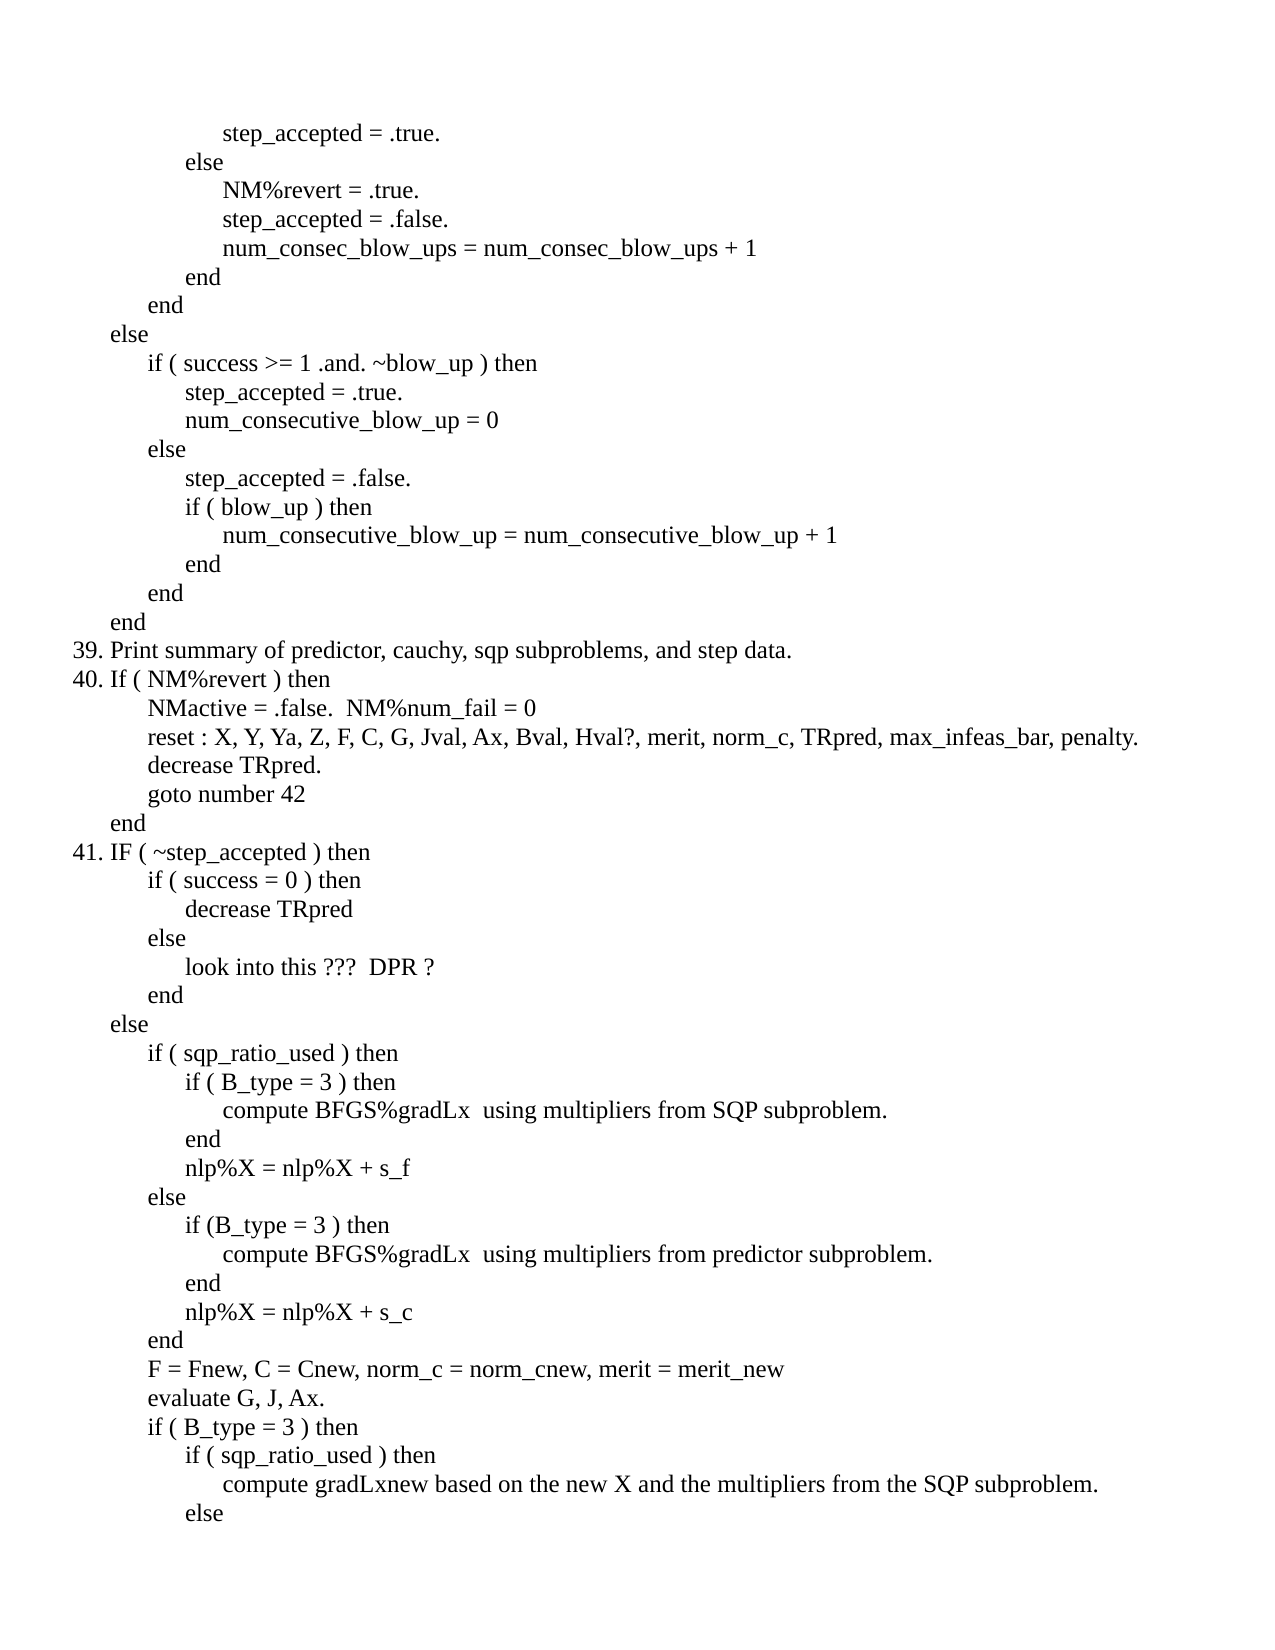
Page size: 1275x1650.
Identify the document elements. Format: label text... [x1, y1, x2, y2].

list end [147, 1124, 1200, 1153]
list else [110, 434, 1200, 463]
list compute gradLxnew based on the new X and the multipliers from the SQP subproblem. [185, 1469, 1200, 1498]
list num_consecutive_blow_up = 0 [147, 406, 1200, 434]
list if ( success >= 1 .and. ~blow_up ) then [110, 348, 1200, 377]
list nlp%X = nlp%X + s_f [147, 1153, 1200, 1182]
list else [147, 1498, 1200, 1527]
list NM%revert = .true. [185, 176, 1200, 204]
list decrease TRpred. [110, 751, 1200, 779]
list F = Fnew, C = Cnew, norm_c = norm_cnew, merit = merit_new [110, 1354, 1200, 1383]
list end [147, 1268, 1200, 1297]
list compute BFGS%gradLx using multipliers from SQP subproblem. [185, 1096, 1200, 1124]
list if ( sqp_ratio_used ) then [147, 1441, 1200, 1469]
list end [110, 578, 1200, 607]
list step_accepted = .false. [147, 463, 1200, 492]
list if ( blow_up ) then [147, 492, 1200, 521]
list if ( sqp_ratio_used ) then [110, 1038, 1200, 1067]
list end [72, 607, 1200, 636]
list decrease TRpred [147, 894, 1200, 923]
list goto number 42 [110, 779, 1200, 808]
list num_consec_blow_ups = num_consec_blow_ups + 1 [185, 233, 1200, 262]
list else [147, 147, 1200, 176]
list reset : X, Y, Ya, Z, F, C, G, Jval, Ax, Bval, Hval?, merit, norm_c, TRpred, max_infeas_bar, penalty. [110, 722, 1200, 751]
list NMactive = .false. NM%num_fail = 0 [110, 693, 1200, 722]
list end [72, 808, 1200, 837]
list step_accepted = .true. [185, 118, 1200, 147]
list IF ( ~step_accepted ) then [72, 837, 1200, 866]
list end [147, 262, 1200, 291]
list look into this ??? DPR ? [147, 952, 1200, 981]
list else [72, 1009, 1200, 1038]
list if ( B_type = 3 ) then [110, 1412, 1200, 1441]
list evaluate G, J, Ax. [110, 1383, 1200, 1412]
list if (B_type = 3 ) then [147, 1211, 1200, 1239]
list If ( NM%revert ) then [72, 664, 1200, 693]
list if ( B_type = 3 ) then [147, 1067, 1200, 1096]
list nlp%X = nlp%X + s_c [147, 1297, 1200, 1326]
list else [110, 923, 1200, 952]
list num_consecutive_blow_up = num_consecutive_blow_up + 1 [185, 521, 1200, 549]
list else [72, 319, 1200, 348]
list step_accepted = .false. [185, 204, 1200, 233]
list end [110, 981, 1200, 1009]
list compute BFGS%gradLx using multipliers from predictor subproblem. [185, 1239, 1200, 1268]
list step_accepted = .true. [147, 377, 1200, 406]
list else [110, 1182, 1200, 1211]
list end [110, 1326, 1200, 1354]
list end [110, 291, 1200, 319]
list Print summary of predictor, cauchy, sqp subproblems, and step data. [72, 636, 1200, 664]
list if ( success = 0 ) then [110, 866, 1200, 894]
list end [147, 549, 1200, 578]
